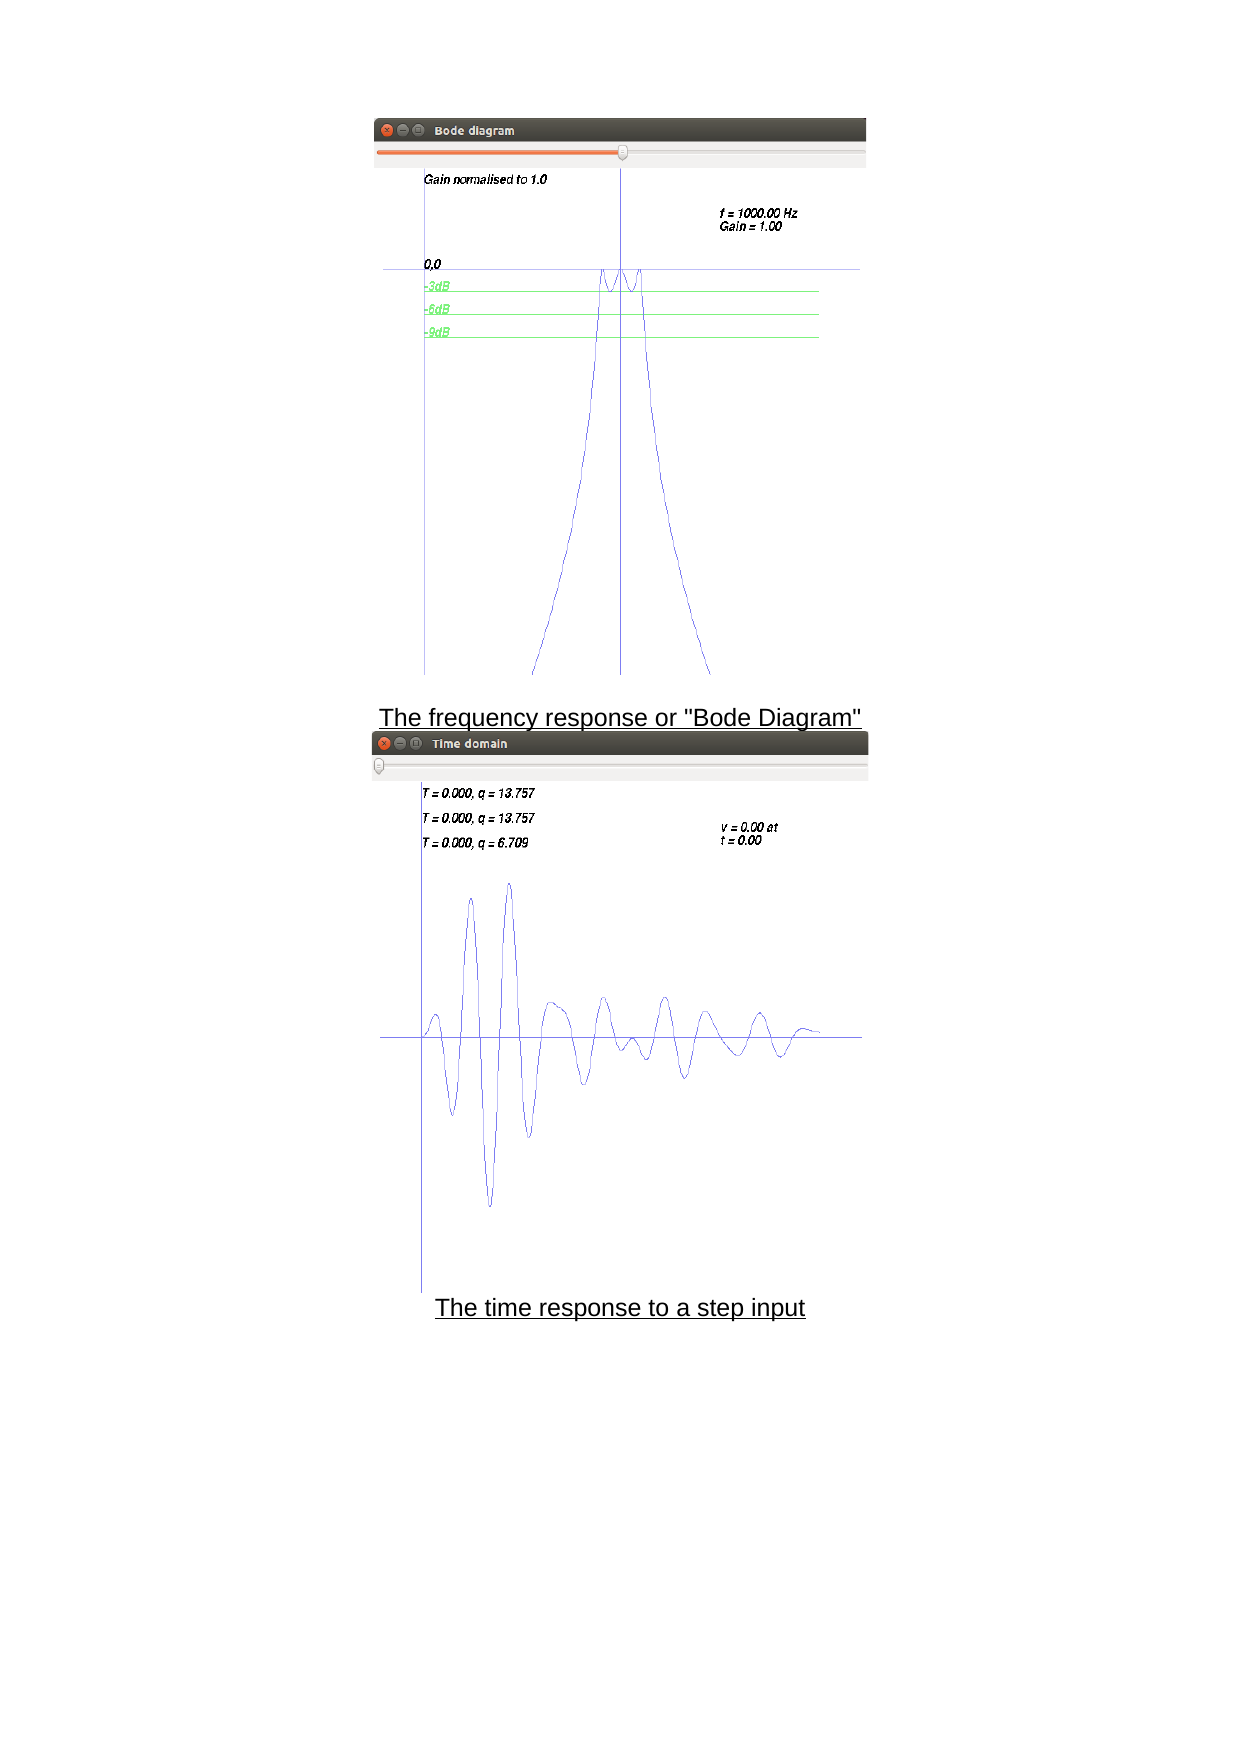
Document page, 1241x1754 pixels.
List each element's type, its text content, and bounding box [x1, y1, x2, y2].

text The time response to a step input [118, 1293, 1122, 1322]
text The frequency response or "Bode Diagram" [118, 703, 1122, 732]
picture [374, 118, 867, 675]
picture [371, 731, 869, 1293]
